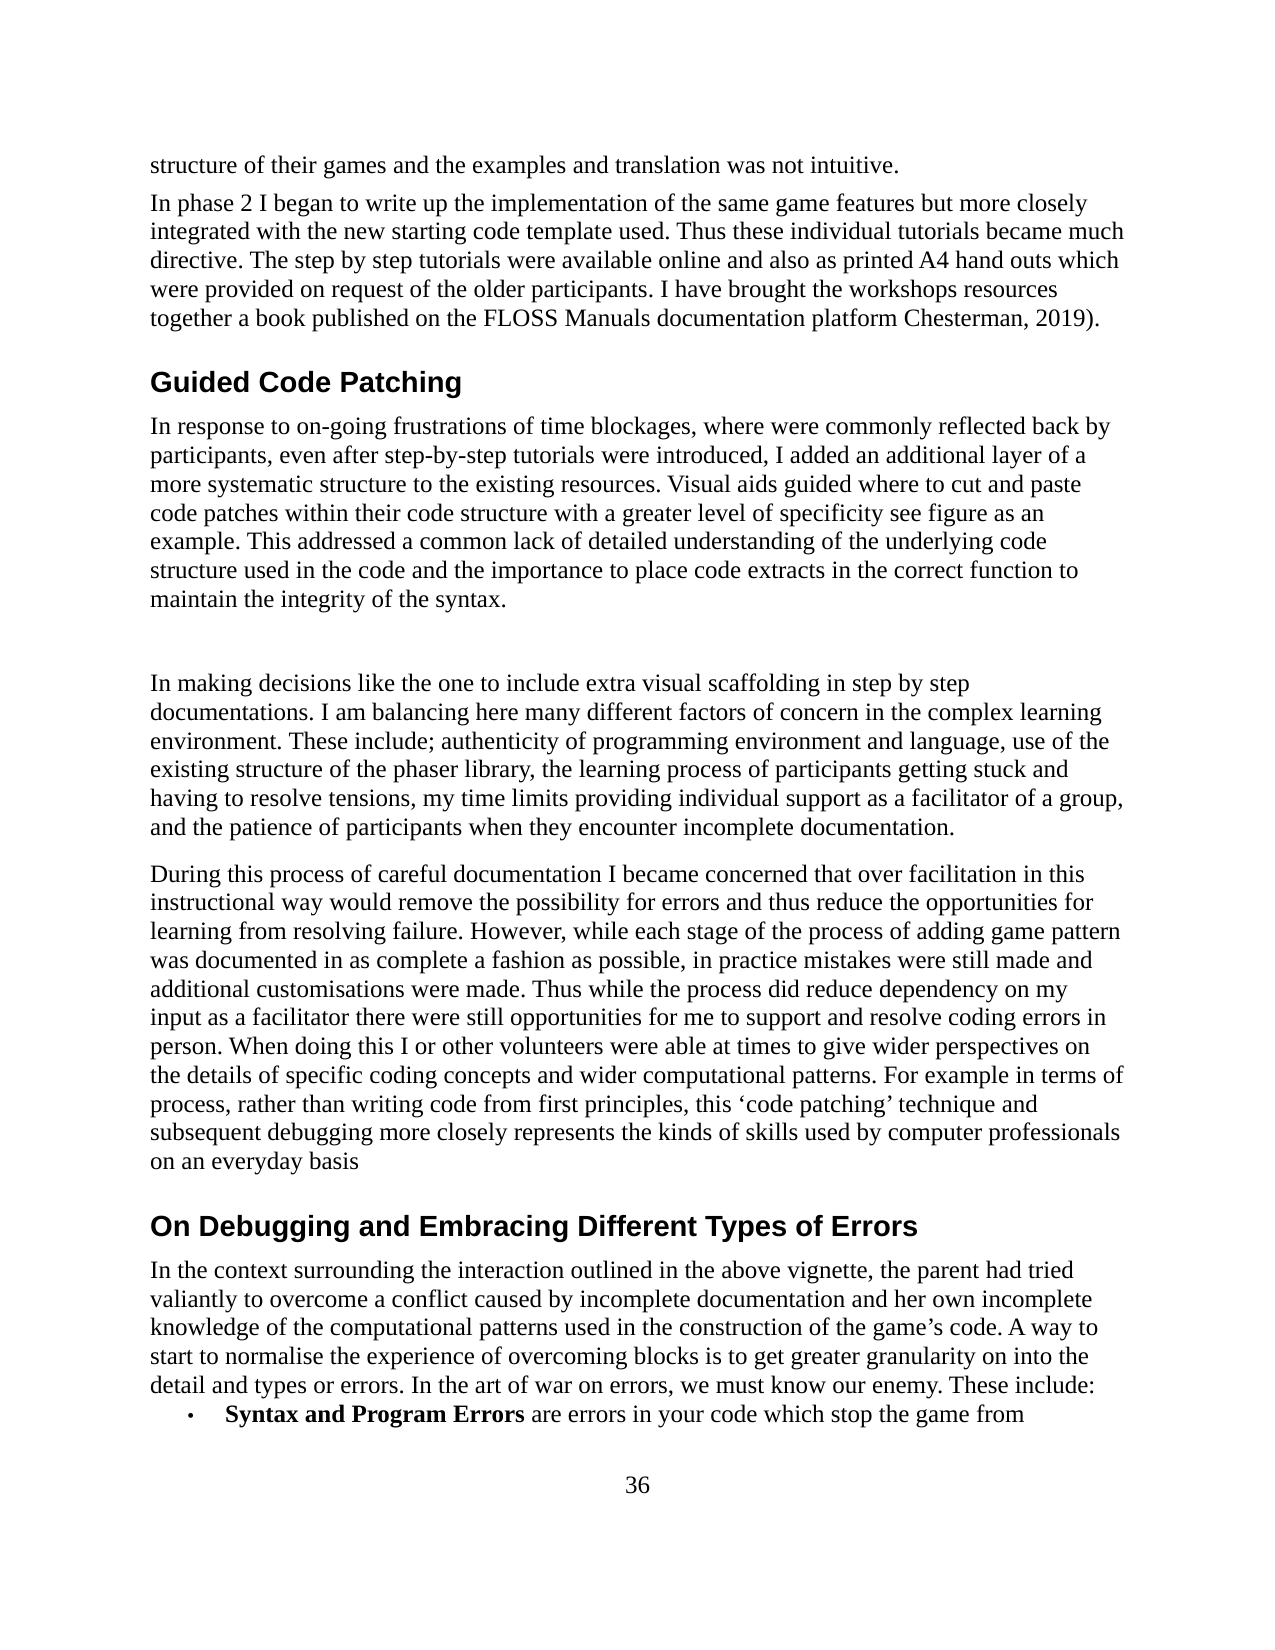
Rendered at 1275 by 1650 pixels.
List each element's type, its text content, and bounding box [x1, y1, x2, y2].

text In making decisions like the one to include extra visual scaffolding in step by step documentations. I am balancing here many different factors of concern in the complex learning environment. These include; authenticity of programming environment and language, use of the existing structure of the phaser library, the learning process of participants getting stuck and having to resolve tensions, my time limits providing individual support as a facilitator of a group, and the patience of participants when they encounter incomplete documentation. [150, 668, 1125, 841]
subtitle Guided Code Patching [150, 365, 1125, 399]
text During this process of careful documentation I became concerned that over facilitation in this instructional way would remove the possibility for errors and thus reduce the opportunities for learning from resolving failure. However, while each stage of the process of adding game pattern was documented in as complete a fashion as possible, in practice mistakes were still made and additional customisations were made. Thus while the process did reduce dependency on my input as a facilitator there were still opportunities for me to support and resolve coding errors in person. When doing this I or other volunteers were able at times to give wider perspectives on the details of specific coding concepts and wider computational patterns. For example in terms of process, rather than writing code from first principles, this ‘code patching’ technique and subsequent debugging more closely represents the kinds of skills used by computer professionals on an everyday basis [150, 859, 1125, 1175]
subtitle On Debugging and Embracing Different Types of Errors [150, 1209, 1125, 1242]
list Syntax and Program Errors are errors in your code which stop the game from [187, 1399, 1125, 1427]
text In phase 2 I began to write up the implementation of the same game features but more closely integrated with the new starting code template used. Thus these individual tutorials became much directive. The step by step tutorials were available online and also as printed A4 hand outs which were provided on request of the older participants. I have brought the workshops resources together a book published on the FLOSS Manuals documentation platform Chesterman, 2019). [150, 188, 1125, 331]
text In response to on-going frustrations of time blockages, where were commonly reflected back by participants, even after step-by-step tutorials were introduced, I added an additional layer of a more systematic structure to the existing resources. Visual aids guided where to cut and paste code patches within their code structure with a greater level of specificity see figure as an example. This addressed a common lack of detailed understanding of the underlying code structure used in the code and the importance to place code extracts in the correct function to maintain the integrity of the syntax. [150, 411, 1125, 613]
text structure of their games and the examples and translation was not intuitive. [150, 150, 1125, 179]
text In the context surrounding the interaction outlined in the above vignette, the parent had tried valiantly to overcome a conflict caused by incomplete documentation and her own incomplete knowledge of the computational patterns used in the construction of the game’s code. A way to start to normalise the experience of overcoming blocks is to get greater granularity on into the detail and types or errors. In the art of war on errors, we must know our enemy. These include: [150, 1255, 1125, 1399]
